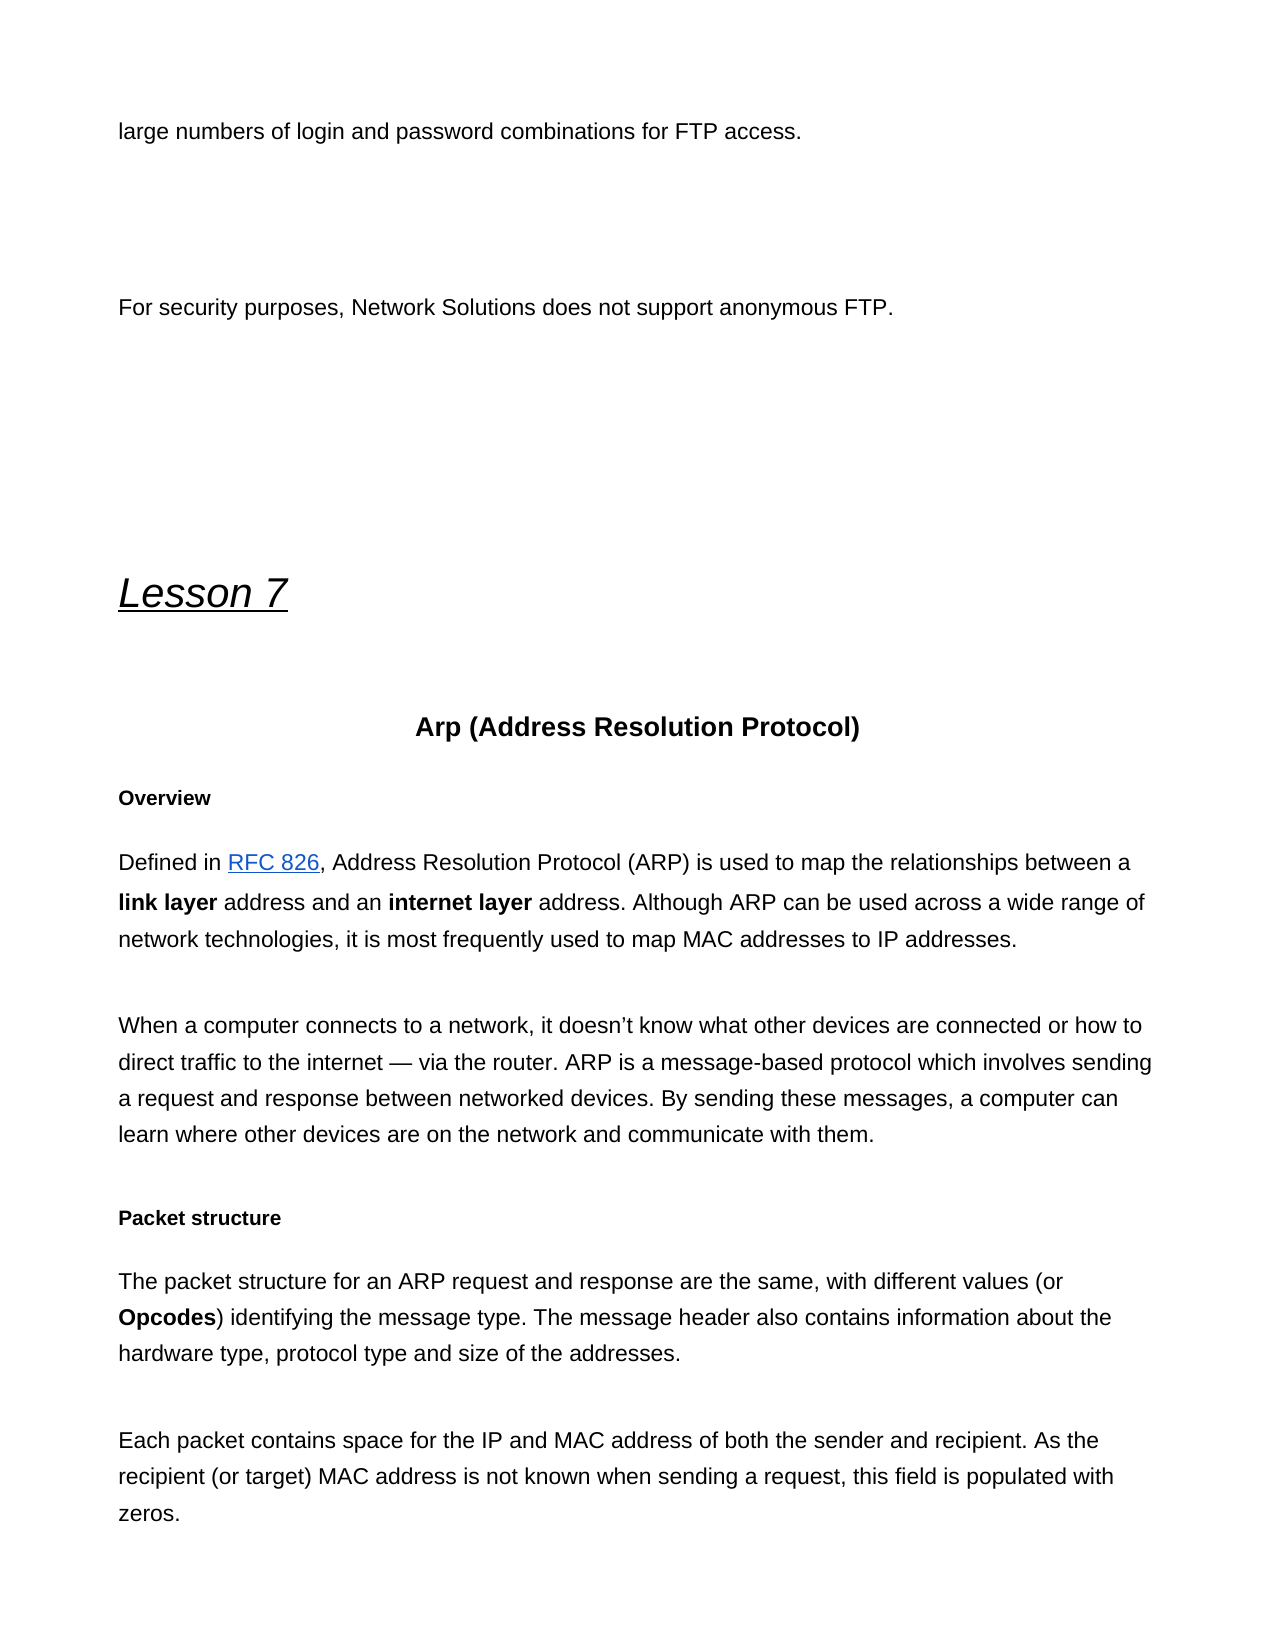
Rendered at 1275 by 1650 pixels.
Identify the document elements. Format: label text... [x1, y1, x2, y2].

text When a computer connects to a network, it doesn’t know what other devices are connected or how to direct traffic to the internet — via the router. ARP is a message-based protocol which involves sending a request and response between networked devices. By sending these messages, a computer can learn where other devices are on the network and communicate with them. [118, 1012, 1157, 1148]
text Lesson 7 [118, 568, 1157, 616]
text For security purposes, Network Solutions does not support anonymous FTP. [118, 294, 1157, 320]
text The packet structure for an ARP request and response are the same, with different values (or Opcodes) identifying the message type. The message header also contains information about the hardware type, protocol type and size of the addresses. [118, 1268, 1157, 1367]
text Defined in RFC 826, Address Resolution Protocol (ARP) is used to map the relationships between a link layer address and an internet layer address. Although ARP can be used across a wide range of network technologies, it is most frequently used to map MAC addresses to IP addresses. [118, 847, 1157, 952]
subtitle Overview [118, 785, 1157, 809]
text large numbers of login and password combinations for FTP access. [118, 118, 1157, 144]
subtitle Arp (Address Resolution Protocol) [118, 711, 1157, 742]
subtitle Packet structure [118, 1206, 1157, 1229]
text Each packet contains space for the IP and MAC address of both the sender and recipient. As the recipient (or target) MAC address is not known when sending a request, this field is populated with zeros. [118, 1427, 1157, 1526]
